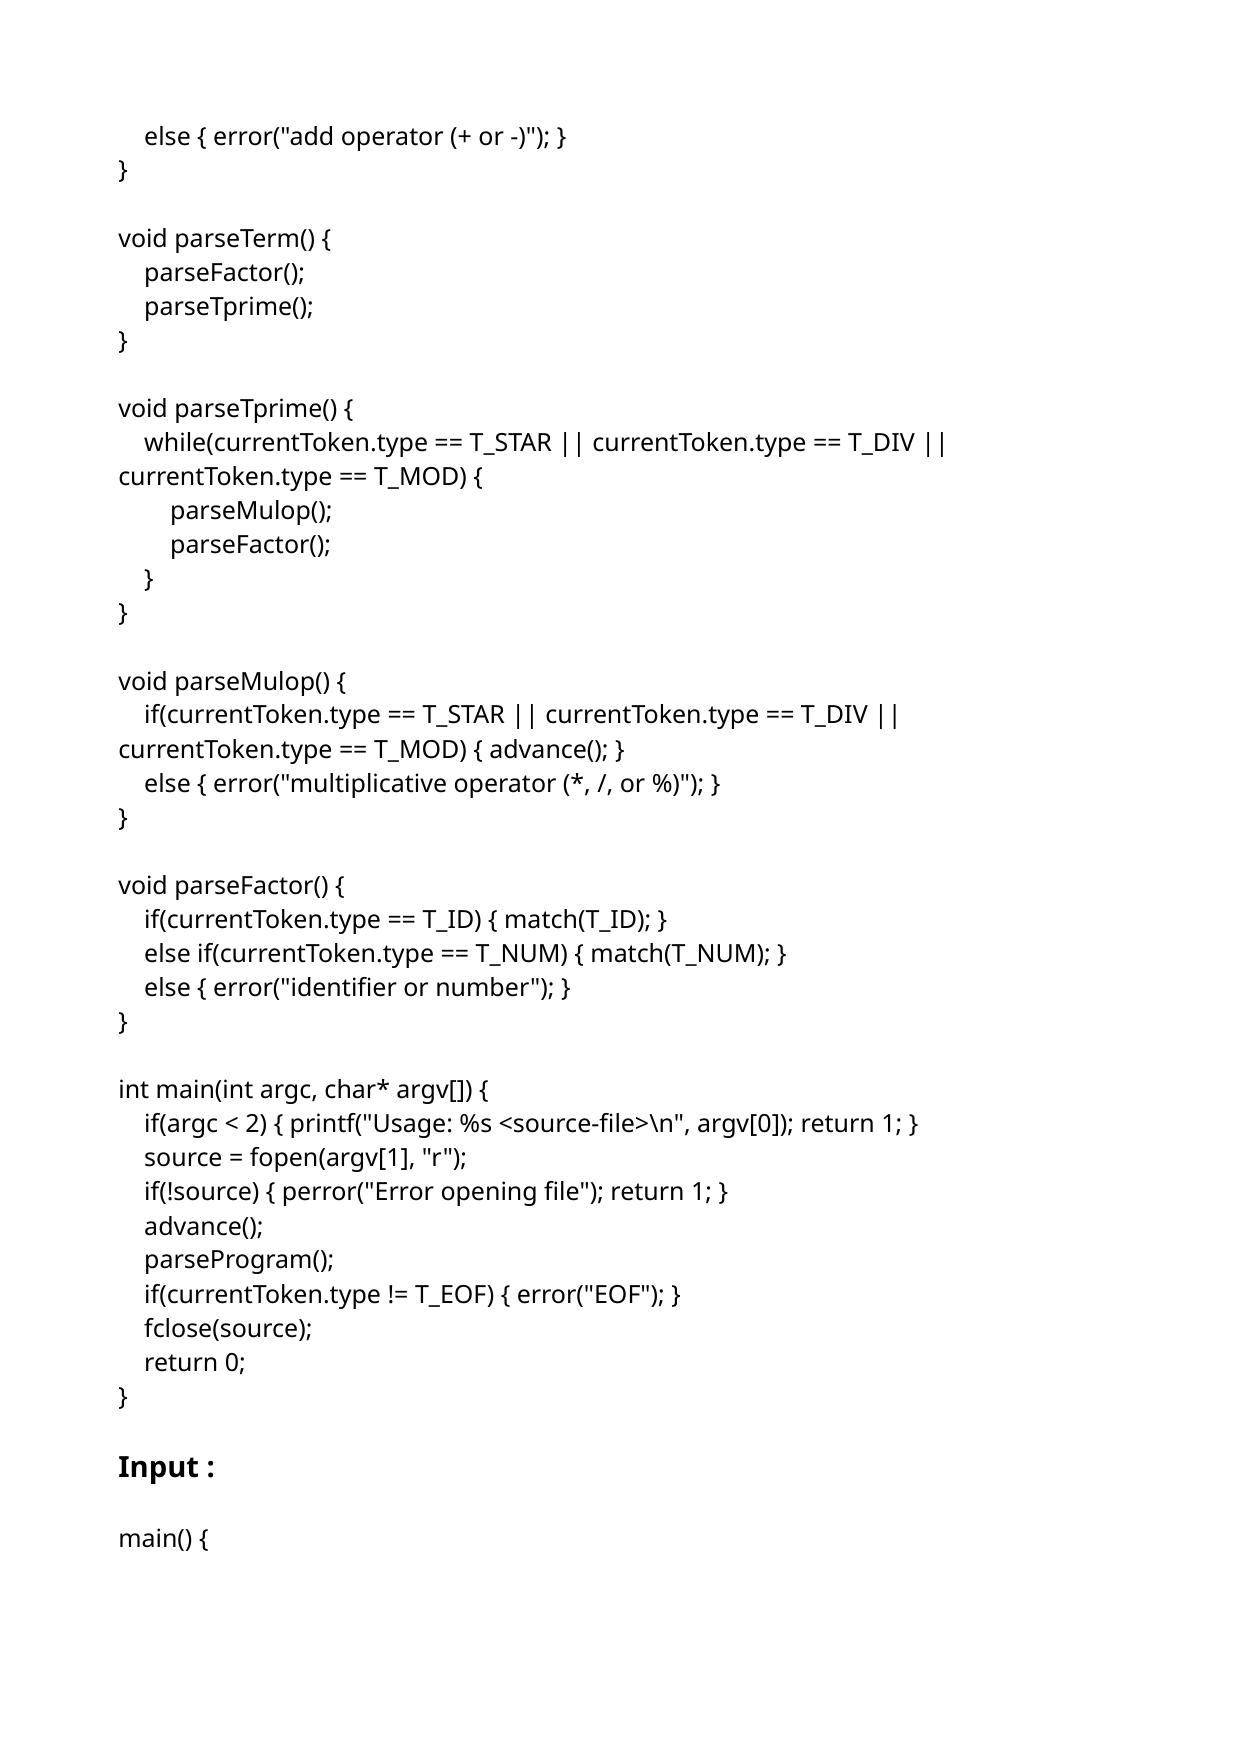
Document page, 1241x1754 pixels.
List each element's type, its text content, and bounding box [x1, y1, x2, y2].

text parseFactor(); [118, 254, 1122, 288]
text if(currentToken.type != T_EOF) { error("EOF"); } [118, 1276, 1122, 1310]
text if(!source) { perror("Error opening file"); return 1; } [118, 1174, 1122, 1208]
text void parseTprime() { [118, 391, 1122, 425]
text if(argc < 2) { printf("Usage: %s <source-file>\n", argv[0]); return 1; } [118, 1106, 1122, 1140]
text parseTprime(); [118, 288, 1122, 322]
text } [118, 799, 1122, 833]
text source = fopen(argv[1], "r"); [118, 1140, 1122, 1174]
text int main(int argc, char* argv[]) { [118, 1072, 1122, 1106]
text } [118, 1004, 1122, 1038]
text } [118, 1378, 1122, 1412]
text else if(currentToken.type == T_NUM) { match(T_NUM); } [118, 936, 1122, 970]
text } [118, 595, 1122, 629]
text fclose(source); [118, 1310, 1122, 1344]
text else { error("add operator (+ or -)"); } [118, 118, 1122, 152]
text return 0; [118, 1344, 1122, 1378]
text parseFactor(); [118, 527, 1122, 561]
text else { error("identifier or number"); } [118, 970, 1122, 1004]
text advance(); [118, 1208, 1122, 1242]
text if(currentToken.type == T_STAR || currentToken.type == T_DIV || currentToken.type == T_MOD) { advance(); } [118, 697, 1122, 765]
text } [118, 322, 1122, 357]
text parseMulop(); [118, 493, 1122, 527]
text Input : [118, 1447, 1122, 1486]
text void parseFactor() { [118, 867, 1122, 902]
text while(currentToken.type == T_STAR || currentToken.type == T_DIV || currentToken.type == T_MOD) { [118, 425, 1122, 493]
text parseProgram(); [118, 1242, 1122, 1276]
text } [118, 561, 1122, 595]
text void parseTerm() { [118, 220, 1122, 254]
text else { error("multiplicative operator (*, /, or %)"); } [118, 765, 1122, 799]
text void parseMulop() { [118, 663, 1122, 697]
text main() { [118, 1520, 1122, 1554]
text if(currentToken.type == T_ID) { match(T_ID); } [118, 902, 1122, 936]
text } [118, 152, 1122, 186]
